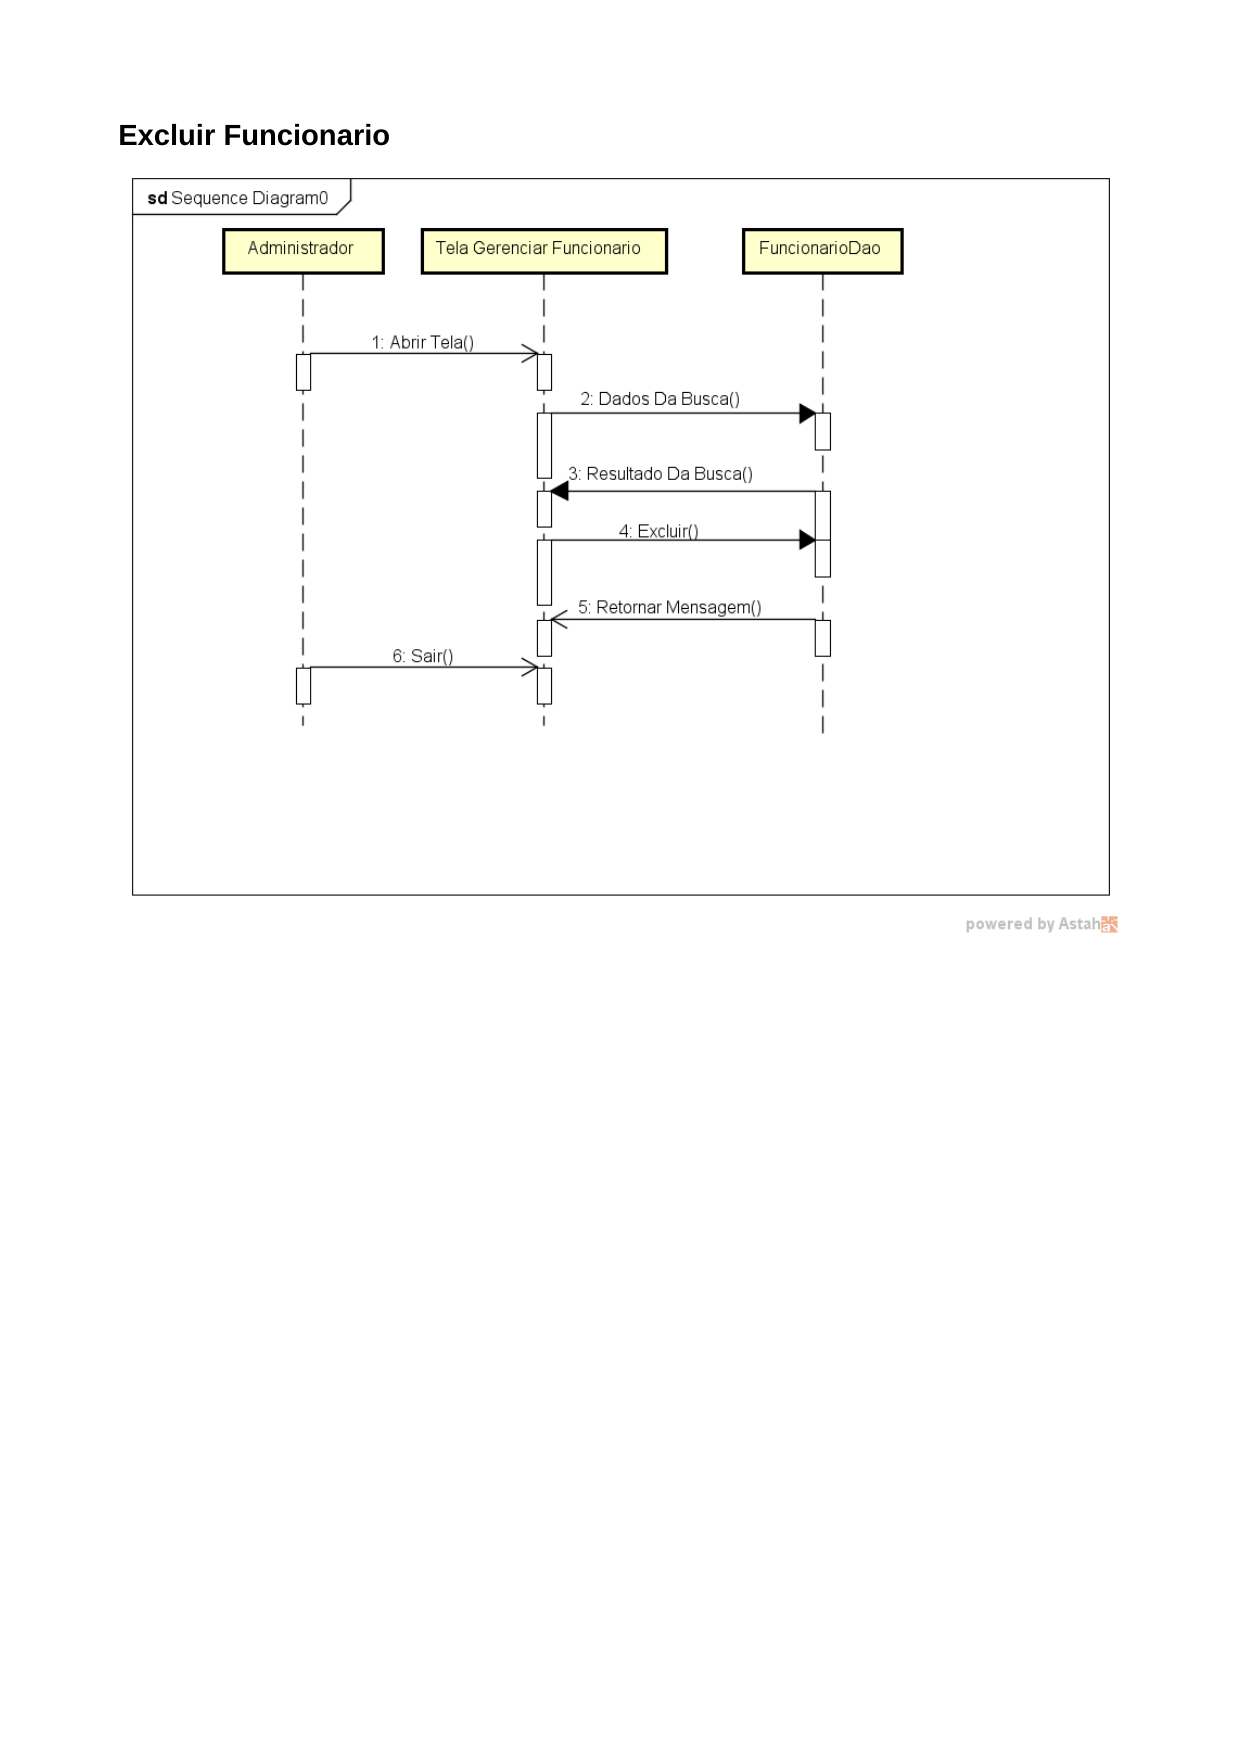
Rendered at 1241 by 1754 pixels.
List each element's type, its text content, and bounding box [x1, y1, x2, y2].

picture [118, 164, 1123, 938]
subtitle Excluir Funcionario [118, 118, 1122, 152]
